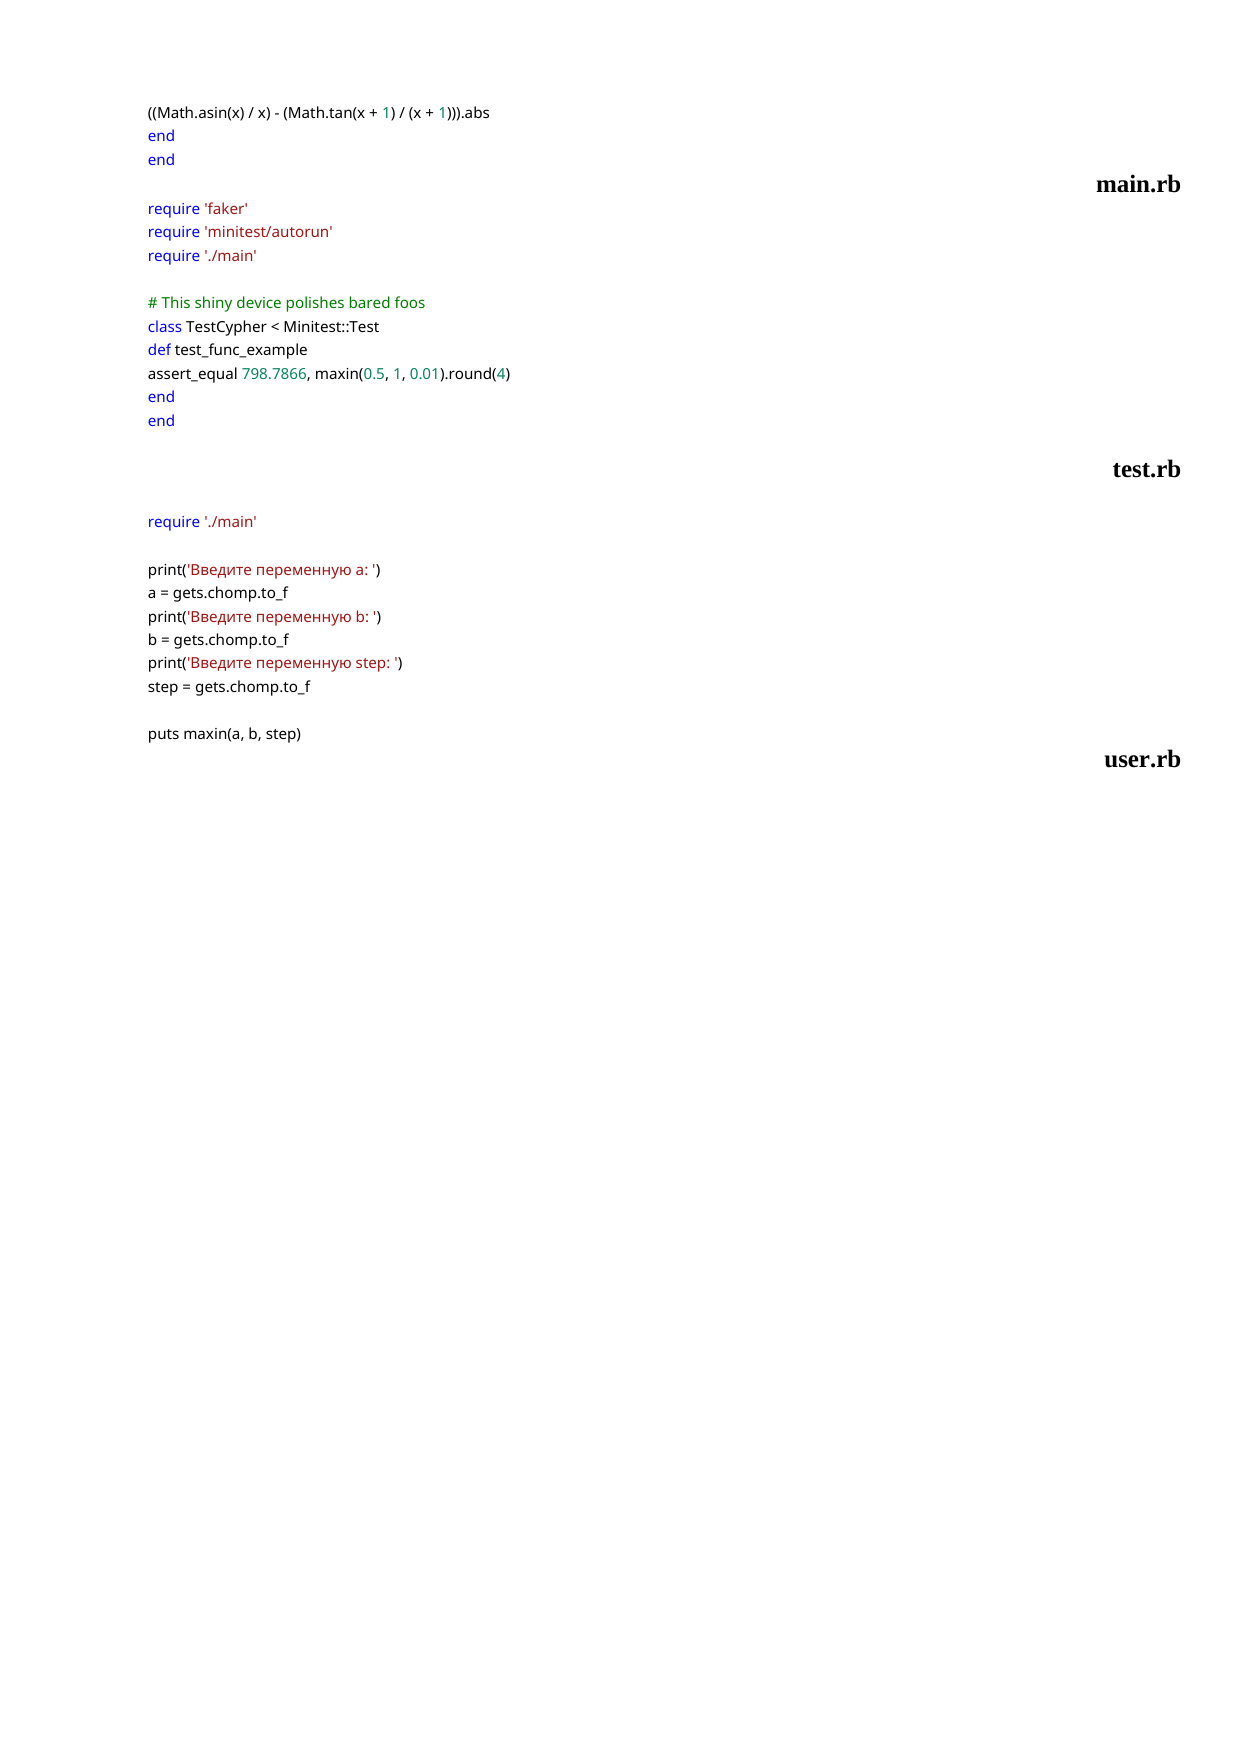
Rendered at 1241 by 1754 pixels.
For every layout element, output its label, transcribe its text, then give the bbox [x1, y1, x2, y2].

text end [148, 407, 1181, 430]
text class TestCypher < Minitest::Test [148, 313, 1181, 337]
text require 'minitest/autorun' [148, 219, 1181, 242]
text ((Math.asin(x) / x) - (Math.tan(x + 1) / (x + 1))).abs [148, 99, 1181, 122]
text end [148, 122, 1181, 146]
text require './main' [148, 242, 1181, 266]
text end [148, 383, 1181, 407]
text def test_func_example [148, 337, 1181, 360]
text a = gets.chomp.to_f [148, 579, 1181, 603]
text step = gets.chomp.to_f [148, 673, 1181, 697]
text puts maxin(a, b, step) [148, 721, 1181, 744]
text # This shiny device polishes bared foos [148, 290, 1181, 313]
text assert_equal 798.7866, maxin(0.5, 1, 0.01).round(4) [148, 360, 1181, 383]
text end [148, 146, 1181, 169]
text require 'faker' [148, 198, 1181, 219]
text print('Введите переменную b: ') [148, 603, 1181, 626]
text main.rb [148, 169, 1181, 198]
text print('Введите переменную a: ') [148, 556, 1181, 579]
text print('Введите переменную step: ') [148, 650, 1181, 673]
text b = gets.chomp.to_f [148, 626, 1181, 650]
text test.rb [148, 454, 1181, 483]
text require './main' [148, 511, 1181, 532]
text user.rb [148, 744, 1181, 773]
